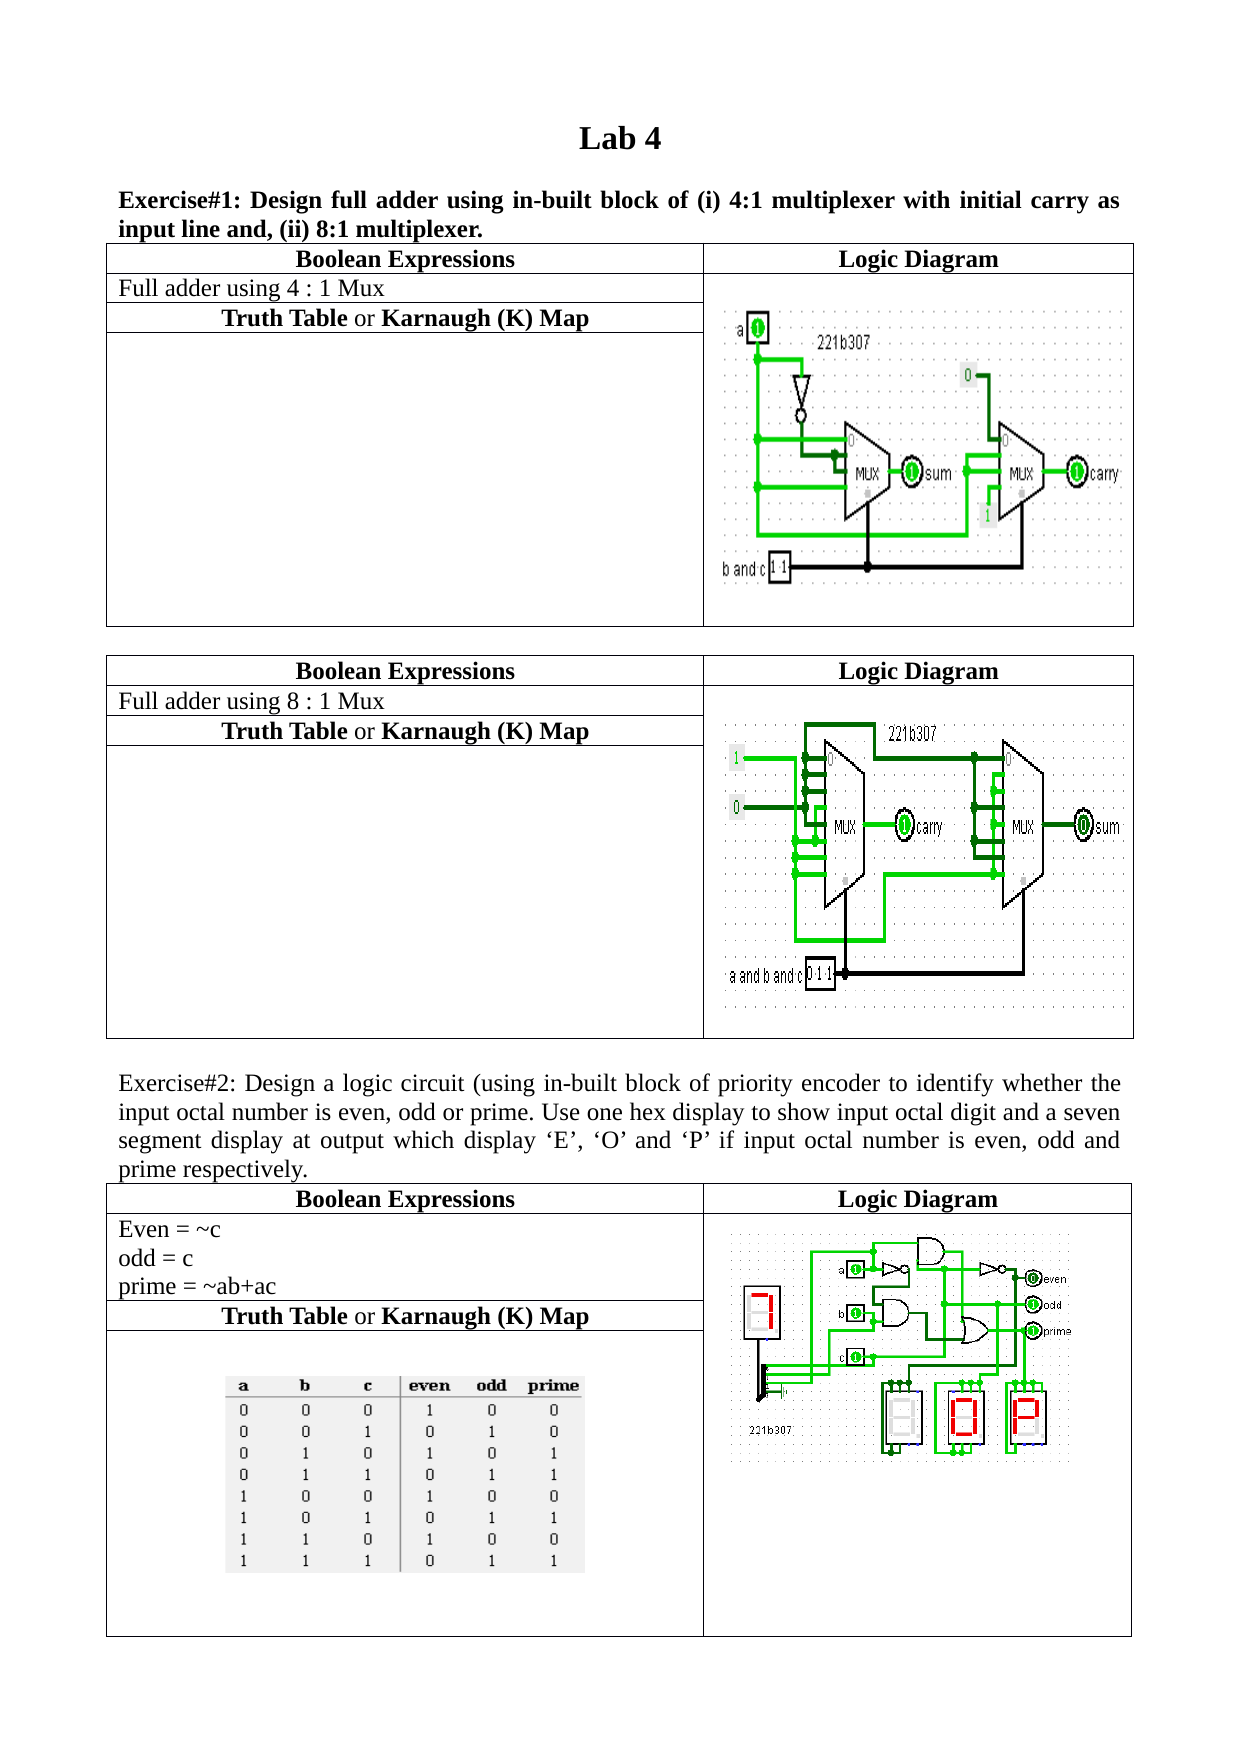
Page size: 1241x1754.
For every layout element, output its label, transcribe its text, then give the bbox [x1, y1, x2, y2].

table_header Logic Diagram [704, 656, 1133, 685]
table_header Logic Diagram [704, 1184, 1131, 1213]
table_header Logic Diagram [704, 244, 1133, 272]
picture [721, 300, 1126, 597]
picture [225, 1376, 585, 1573]
table_header Boolean Expressions [107, 244, 703, 272]
text Exercise#1: Design full adder using in-built block of (i) 4:1 multiplexer with initial carry as input line and, (ii) 8:1 multiplexer. [118, 185, 1122, 243]
table_cell [704, 274, 1133, 626]
table_cell [107, 1331, 703, 1636]
table_cell [704, 686, 1133, 1009]
table_cell [107, 333, 703, 626]
table_cell [704, 1214, 1131, 1636]
table_cell [704, 1010, 1133, 1038]
table_cell Truth Table or Karnaugh (K) Map [107, 716, 703, 745]
table_header Boolean Expressions [107, 1184, 703, 1213]
table_cell Truth Table or Karnaugh (K) Map [107, 303, 703, 332]
table_cell Full adder using 8 : 1 Mux [107, 686, 703, 715]
text Exercise#2: Design a logic circuit (using in-built block of priority encoder to identify whether the input octal number is even, odd or prime. Use one hex display to show input octal digit and a seven segment display at output which display ‘E’, ‘O’ and ‘P’ if input octal number is even, odd and prime respectively. [118, 1068, 1122, 1183]
picture [721, 713, 1126, 1010]
text Lab 4 [118, 118, 1122, 156]
table_cell Even = ~c odd = c prime = ~ab+ac [107, 1214, 703, 1300]
table_header Boolean Expressions [107, 656, 703, 685]
table_cell Full adder using 4 : 1 Mux [107, 274, 703, 302]
table_cell [107, 746, 703, 1038]
table_cell Truth Table or Karnaugh (K) Map [107, 1301, 703, 1330]
picture [728, 1231, 1074, 1468]
